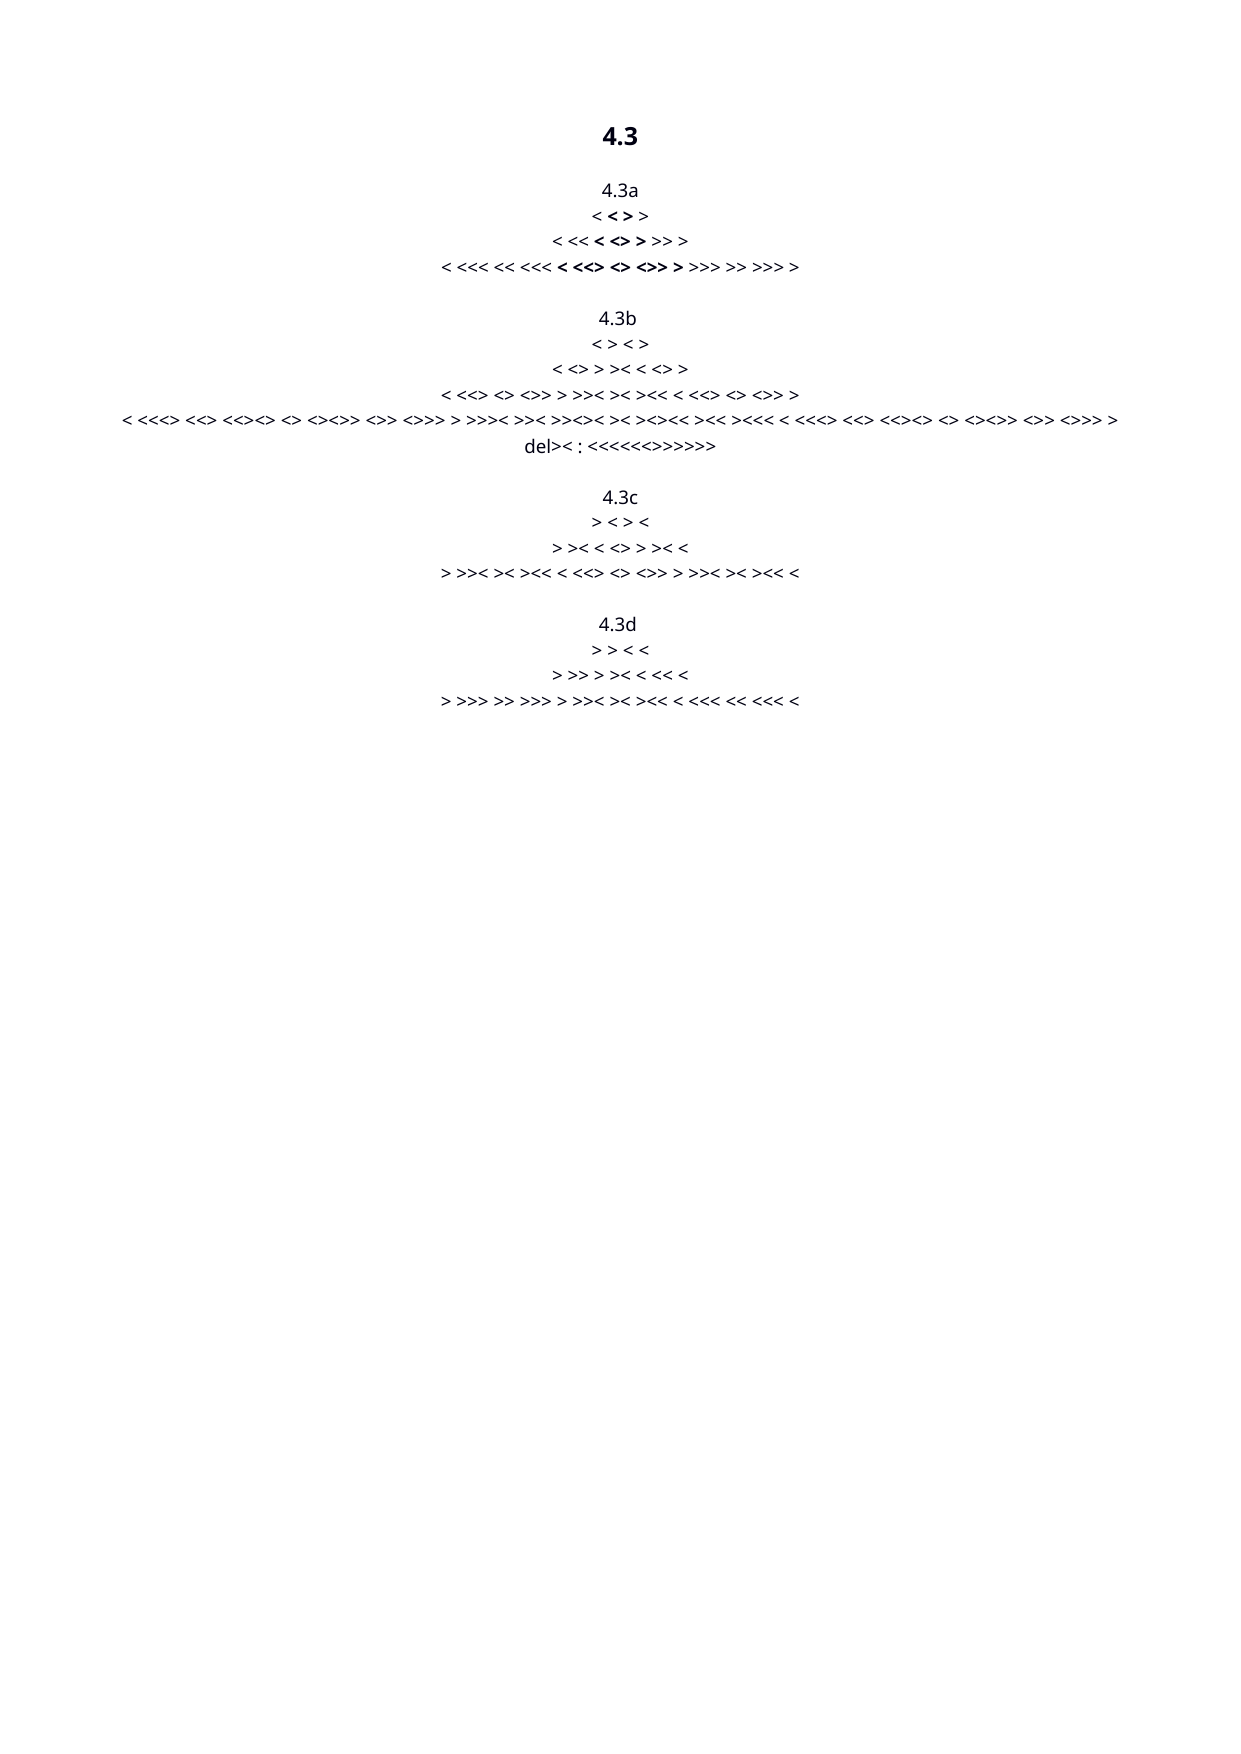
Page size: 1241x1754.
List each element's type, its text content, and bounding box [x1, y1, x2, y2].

text 4.3 [118, 118, 1122, 152]
text > > < < > >> > >< < << < [118, 637, 1122, 688]
text > >>< >< ><< < <<> <> <>> > >>< >< ><< < [118, 561, 1122, 586]
text del>< : <<<<<<>>>>>> [118, 433, 1122, 458]
text 4.3b [118, 305, 1122, 331]
text < <<<> <<> <<><> <> <><>> <>> <>>> > >>>< >>< >><>< >< ><><< ><< ><<< < <<<> <<> <<><> <> <><>> <>> <>>> > [118, 407, 1122, 433]
text 4.3d [118, 612, 1122, 637]
text < < > > < << < <> > >> > [118, 203, 1122, 254]
text > >>> >> >>> > >>< >< ><< < <<< << <<< < [118, 688, 1122, 714]
text < <<< << <<< < <<> <> <>> > >>> >> >>> > [118, 254, 1122, 280]
text > < > < > >< < <> > >< < [118, 509, 1122, 561]
text 4.3a [118, 178, 1122, 203]
text < <<> <> <>> > >>< >< ><< < <<> <> <>> > [118, 382, 1122, 407]
text 4.3c [118, 484, 1122, 509]
text < > < > < <> > >< < <> > [118, 331, 1122, 382]
